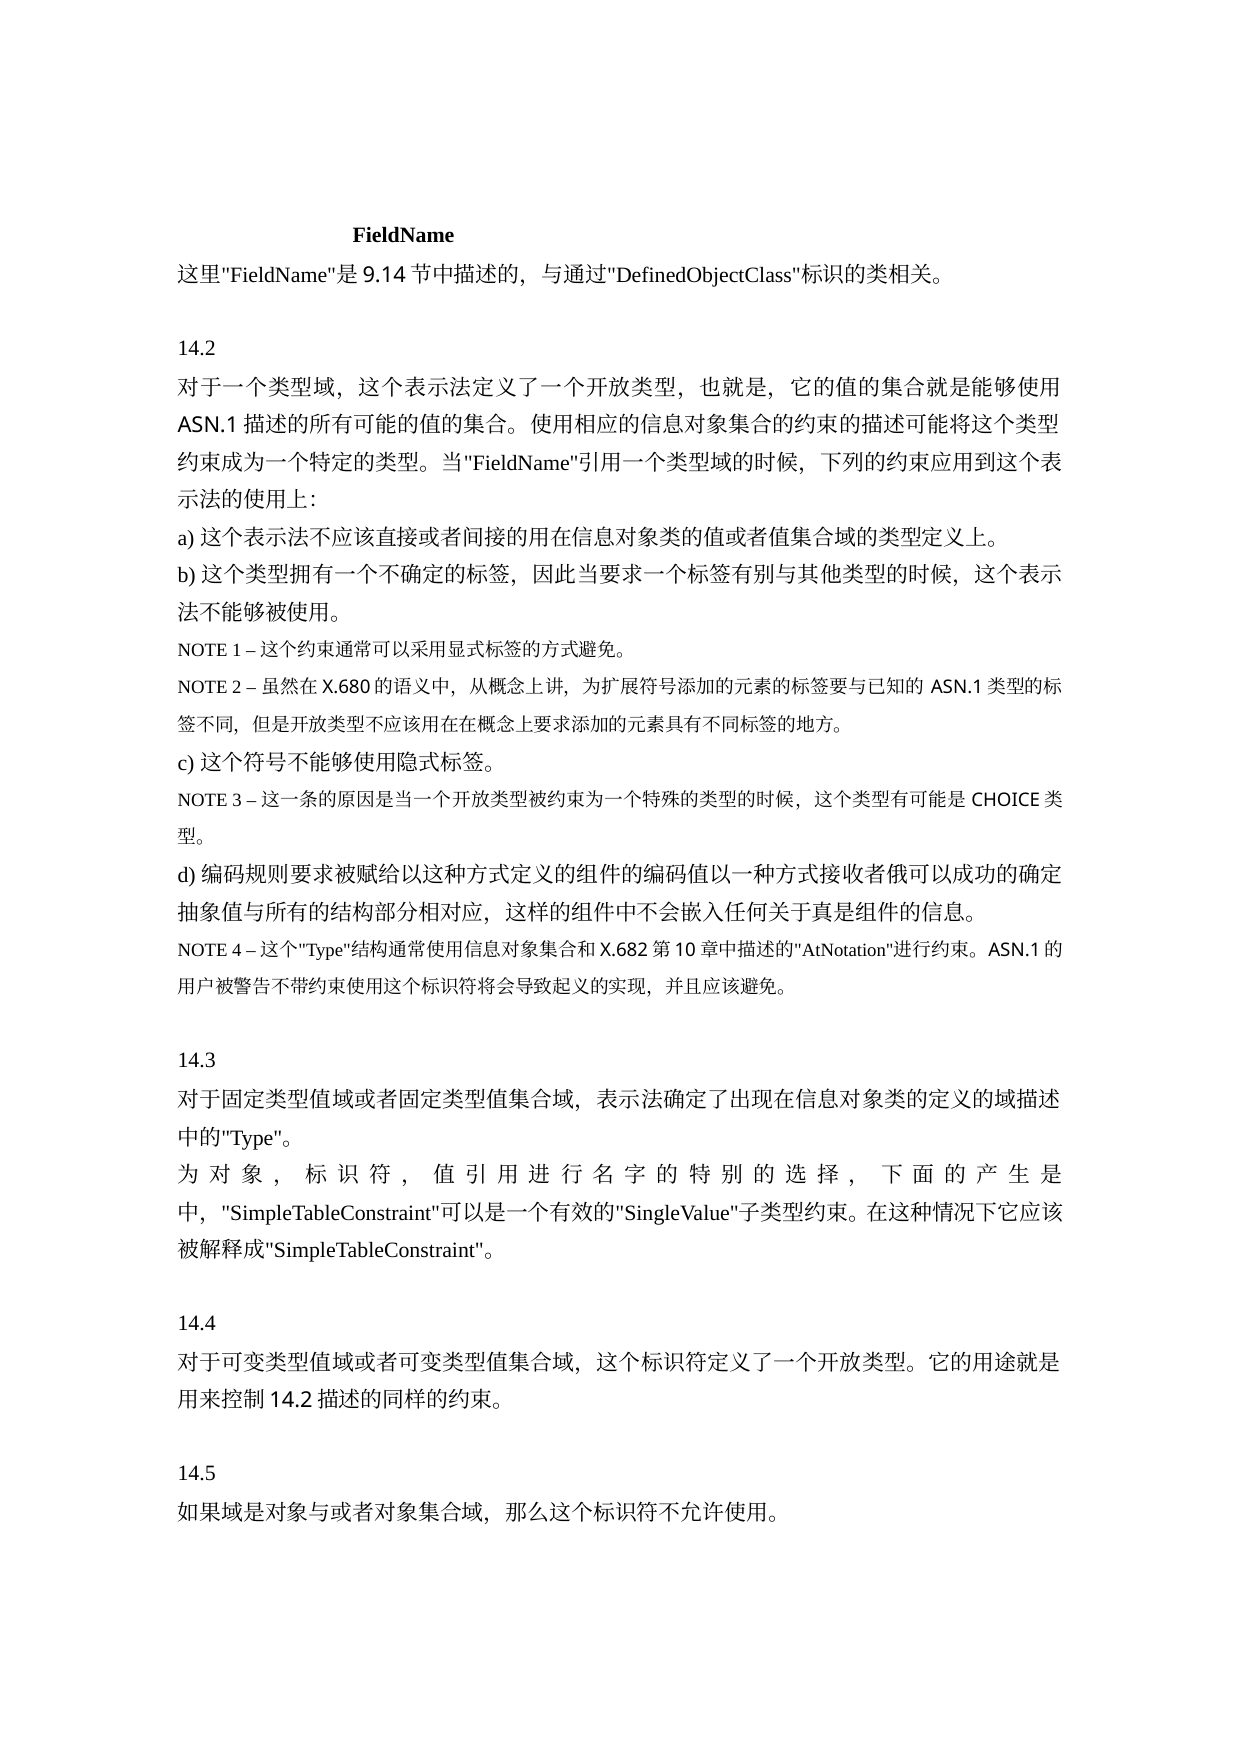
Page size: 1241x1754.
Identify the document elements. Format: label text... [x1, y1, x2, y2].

subtitle 14.5 [177, 1454, 1063, 1492]
text 这里"FieldName"是9.14节中描述的，与通过"DefinedObjectClass"标识的类相关。 [177, 254, 1063, 292]
text b) 这个类型拥有一个不确定的标签，因此当要求一个标签有别与其他类型的时候，这个表示法不能够被使用。 [177, 554, 1063, 629]
text 对于一个类型域，这个表示法定义了一个开放类型，也就是，它的值的集合就是能够使用ASN.1描述的所有可能的值的集合。使用相应的信息对象集合的约束的描述可能将这个类型约束成为一个特定的类型。当"FieldName"引用一个类型域的时候，下列的约束应用到这个表示法的使用上： [177, 367, 1063, 517]
text 对于固定类型值域或者固定类型值集合域，表示法确定了出现在信息对象类的定义的域描述中的"Type"。 [177, 1079, 1063, 1154]
text 为对象，标识符，值引用进行名字的特别的选择，下面的产生是中，"SimpleTableConstraint"可以是一个有效的"SingleValue"子类型约束。在这种情况下它应该被解释成"SimpleTableConstraint"。 [177, 1154, 1063, 1267]
text NOTE 1 – 这个约束通常可以采用显式标签的方式避免。 [177, 629, 1063, 667]
subtitle 14.3 [177, 1042, 1063, 1079]
text c) 这个符号不能够使用隐式标签。 [177, 742, 1063, 779]
text a) 这个表示法不应该直接或者间接的用在信息对象类的值或者值集合域的类型定义上。 [177, 517, 1063, 554]
text NOTE 3 – 这一条的原因是当一个开放类型被约束为一个特殊的类型的时候，这个类型有可能是CHOICE类型。 [177, 779, 1063, 854]
text d) 编码规则要求被赋给以这种方式定义的组件的编码值以一种方式接收者俄可以成功的确定抽象值与所有的结构部分相对应，这样的组件中不会嵌入任何关于真是组件的信息。 [177, 854, 1063, 929]
subtitle 14.2 [177, 329, 1063, 367]
text FieldName [177, 217, 1063, 254]
text NOTE 2 – 虽然在X.680的语义中，从概念上讲，为扩展符号添加的元素的标签要与已知的ASN.1类型的标签不同，但是开放类型不应该用在在概念上要求添加的元素具有不同标签的地方。 [177, 667, 1063, 742]
text 如果域是对象与或者对象集合域，那么这个标识符不允许使用。 [177, 1492, 1063, 1529]
text 对于可变类型值域或者可变类型值集合域，这个标识符定义了一个开放类型。它的用途就是用来控制14.2描述的同样的约束。 [177, 1342, 1063, 1417]
subtitle 14.4 [177, 1304, 1063, 1342]
text NOTE 4 – 这个"Type"结构通常使用信息对象集合和X.682第10章中描述的"AtNotation"进行约束。ASN.1的用户被警告不带约束使用这个标识符将会导致起义的实现，并且应该避免。 [177, 929, 1063, 1004]
